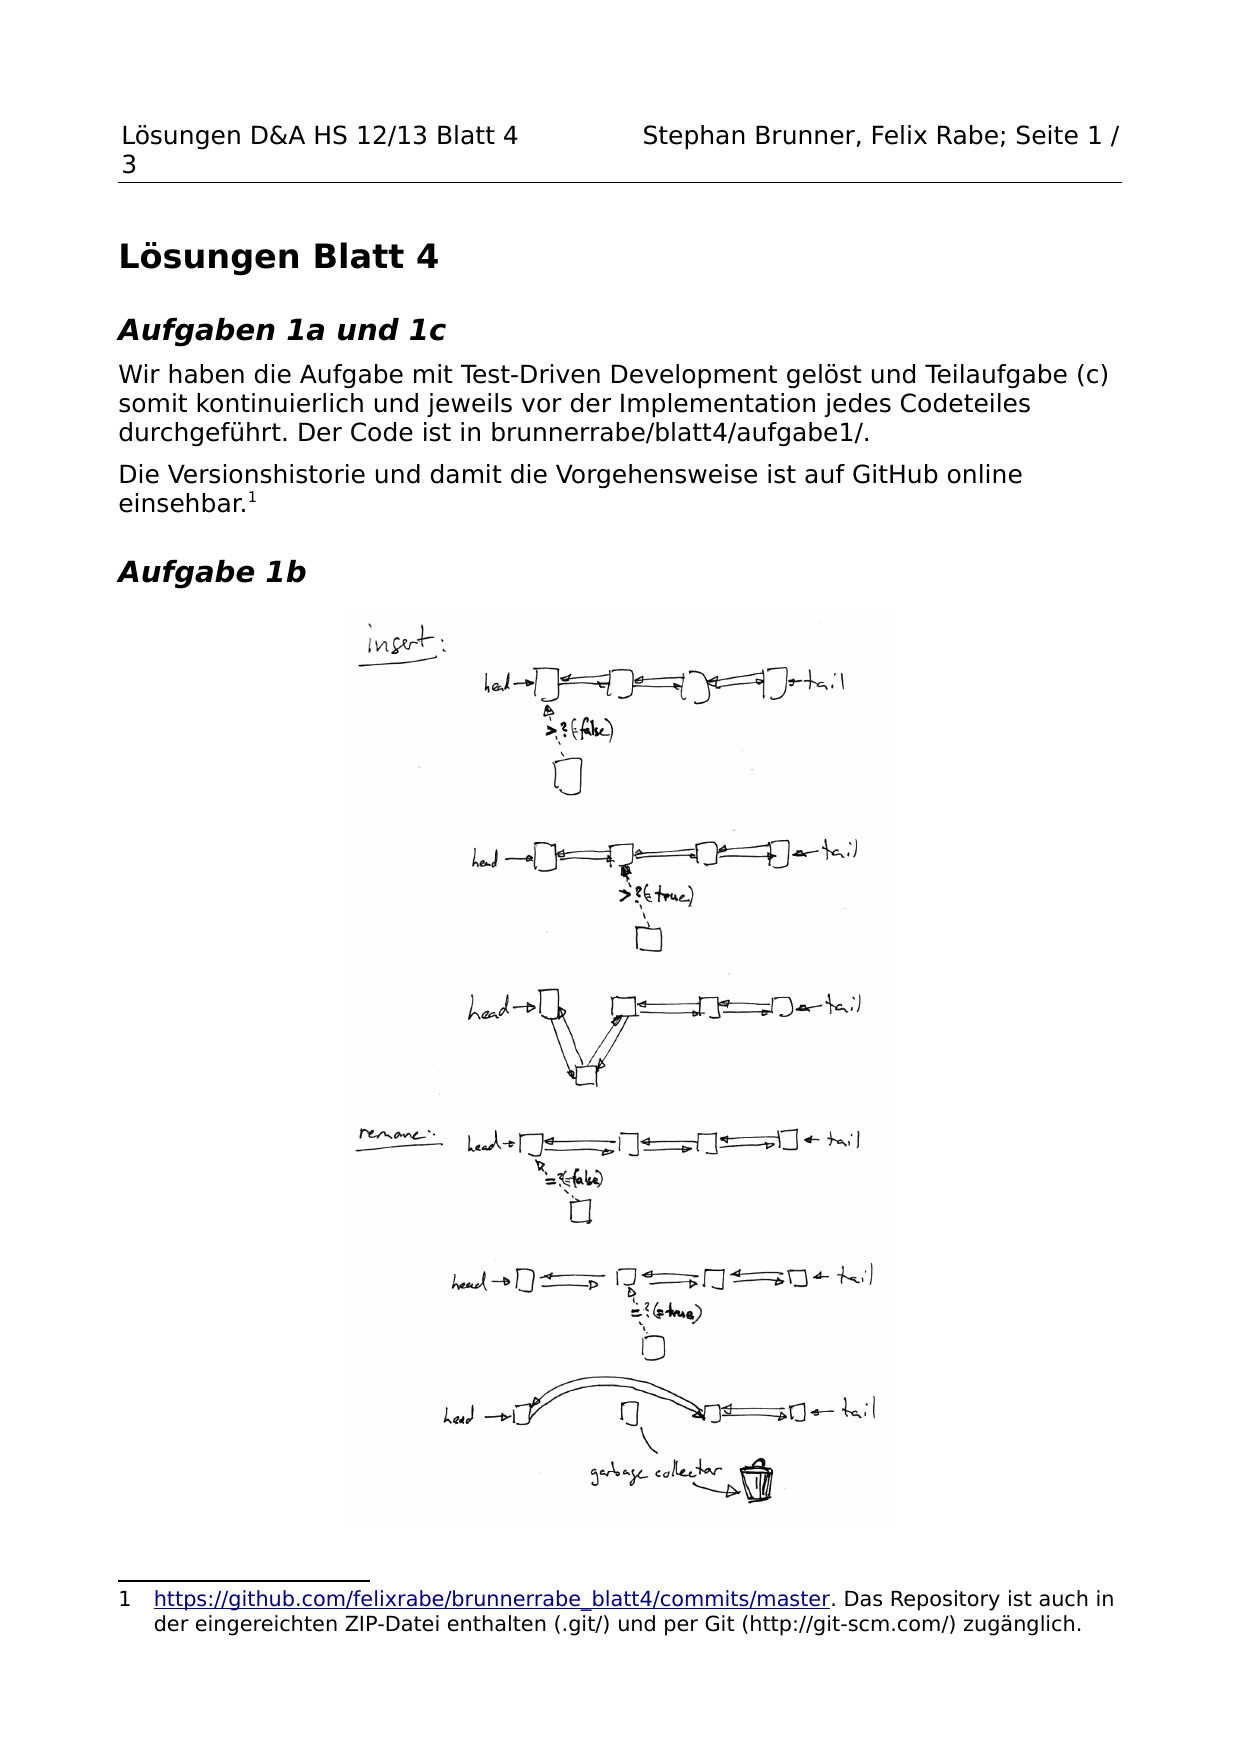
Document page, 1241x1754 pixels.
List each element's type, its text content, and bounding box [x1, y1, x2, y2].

text Die Versionshistorie und damit die Vorgehensweise ist auf GitHub online einsehbar. [118, 460, 1122, 518]
subtitle Aufgabe 1b [118, 556, 1122, 590]
text Wir haben die Aufgabe mit Test-Driven Development gelöst und Teilaufgabe (c) somit kontinuierlich und jeweils vor der Implementation jedes Codeteiles durchgeführt. Der Code ist in brunnerrabe/blatt4/aufgabe1/. [118, 360, 1122, 447]
subtitle Aufgaben 1a und 1c [118, 313, 1122, 347]
picture [343, 602, 897, 1524]
subtitle Lösungen Blatt 4 [118, 237, 1122, 276]
text https://github.com/felixrabe/brunnerrabe_blatt4/commits/master. Das Repository ist auch in der eingereichten ZIP-Datei enthalten (.git/) und per Git (http://git-scm.com/) zugänglich. [118, 1587, 1122, 1636]
